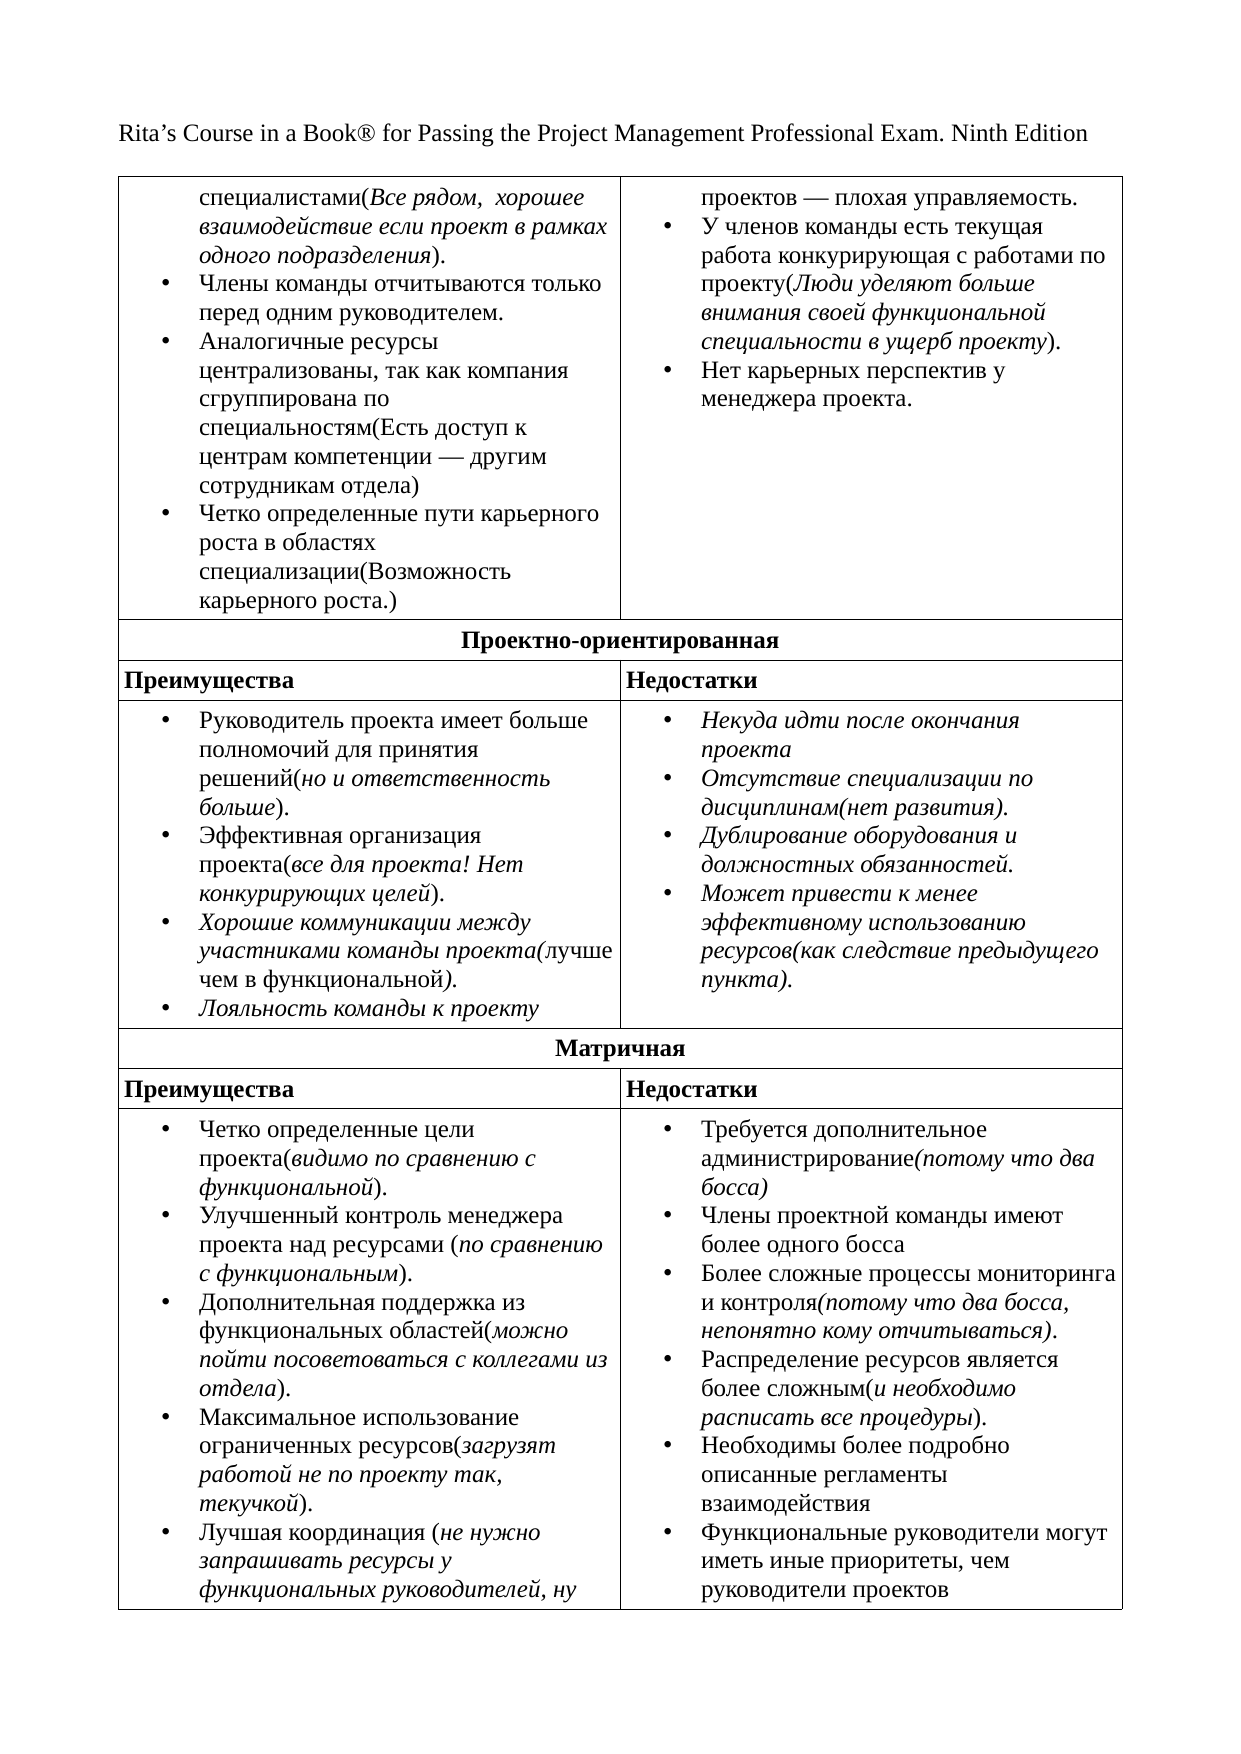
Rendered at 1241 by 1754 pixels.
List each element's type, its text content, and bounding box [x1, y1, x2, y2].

table_cell Преимущества [119, 1069, 620, 1108]
table_cell Недостатки [621, 661, 1122, 700]
table_cell Упрощение управления специалистами(Все рядом, хорошее взаимодействие если проект в рамках одного подразделения). Члены команды отчитываются только перед одним руководителем. Аналогичные ресурсы централизованы, так как компания сгруппирована по специальностям(Есть доступ к центрам компетенции — другим сотрудникам отдела) Четко определенные пути карьерного роста в областях специализации(Возможность карьерного роста.) [119, 177, 620, 619]
table_cell Мало полномочий у менеджера проектов — плохая управляемость. У членов команды есть текущая работа конкурирующая с работами по проекту(Люди уделяют больше внимания своей функциональной специальности в ущерб проекту). Нет карьерных перспектив у менеджера проекта. [621, 177, 1122, 619]
table_cell Недостатки [621, 1069, 1122, 1108]
table_cell Проектно-ориентированная [119, 620, 1122, 659]
table_cell Четко определенные цели проекта(видимо по сравнению с функциональной). Улучшенный контроль менеджера проекта над ресурсами (по сравнению с функциональным). Дополнительная поддержка из функциональных областей(можно пойти посоветоваться с коллегами из отдела). Максимальное использование ограниченных ресурсов(загрузят работой не по проекту так, текучкой). Лучшая координация (не нужно запрашивать ресурсы у функциональных руководителей, ну или по крайней мере уже известно кого они могут выделить) Более эффективное горизонтальное и вертикальное распространение информации(она передается как через коммуникации проекта, так и коммуникации функциональной структуры) Членам команды есть куда вернуться после проекта(Есть " дом”) [119, 1109, 620, 1608]
table_cell Матричная [119, 1029, 1122, 1068]
table_cell Некуда идти после окончания проекта Отсутствие специализации по дисциплинам(нет развития). Дублирование оборудования и должностных обязанностей. Может привести к менее эффективному использованию ресурсов(как следствие предыдущего пункта). [621, 701, 1122, 1028]
table_cell Преимущества [119, 661, 620, 700]
table_cell Требуется дополнительное администрирование(потому что два босса) Члены проектной команды имеют более одного босса Более сложные процессы мониторинга и контроля(потому что два босса, непонятно кому отчитываться). Распределение ресурсов является более сложным(и необходимо расписать все процедуры). Необходимы более подробно описанные регламенты взаимодействия Функциональные руководители могут иметь иные приоритеты, чем руководители проектов Более высокий потенциал конфликта(потому что у функциональных свои цели, а регламент привлечения людей на проектный работы может быть недостаточно прописан) [621, 1109, 1122, 1608]
table_cell Руководитель проекта имеет больше полномочий для принятия решений(но и ответственность больше). Эффективная организация проекта(все для проекта! Нет конкурирующих целей). Хорошие коммуникации между участниками команды проекта(лучше чем в функциональной). Лояльность команды к проекту [119, 701, 620, 1028]
